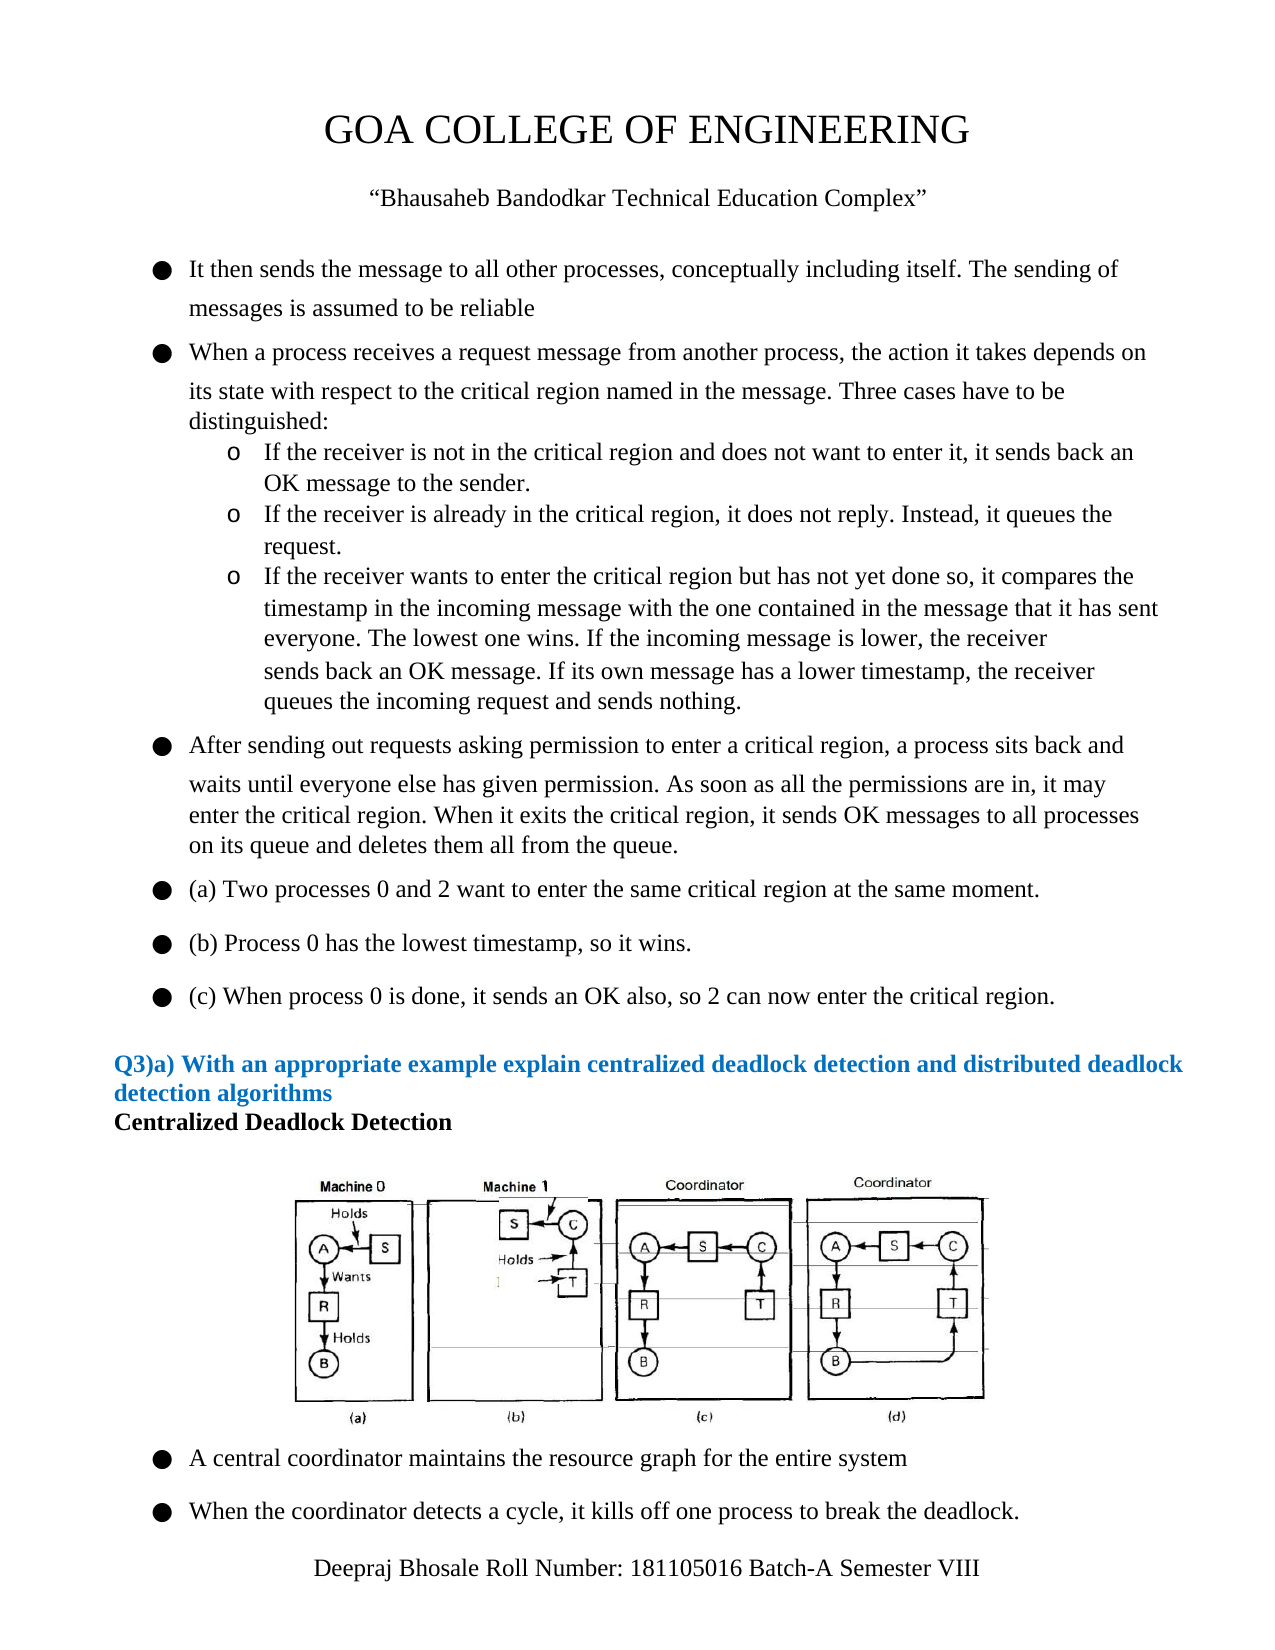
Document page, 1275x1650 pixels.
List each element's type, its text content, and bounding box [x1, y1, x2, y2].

text Centralized Deadlock Detection [113, 1107, 1191, 1135]
list When the coordinator detects a cycle, it kills off one process to break the deadlock. [151, 1483, 1191, 1534]
list A central coordinator maintains the resource graph for the entire system [151, 1176, 1191, 1481]
picture [294, 1177, 989, 1425]
list After sending out requests asking permission to enter a critical region, a process sits back and waits until everyone else has given permission. As soon as all the permissions are in, it may enter the critical region. When it exits the critical region, it sends OK messages to all processes on its queue and deletes them all from the queue. [151, 717, 1160, 858]
subtitle Q3)a) With an appropriate example explain centralized deadlock detection and distributed deadlock detection algorithms [113, 1049, 1191, 1107]
list (a) Two processes 0 and 2 want to enter the same critical region at the same moment. [151, 861, 1191, 912]
text sends back an OK message. If its own message has a lower timestamp, the receiver queues the incoming request and sends nothing. [263, 656, 1120, 715]
list If the receiver is not in the critical region and does not want to enter it, it sends back an OK message to the sender. [226, 437, 1165, 497]
list (b) Process 0 has the lowest timestamp, so it wins. [151, 914, 1191, 965]
list (c) When process 0 is done, it sends an OK also, so 2 can now enter the critical region. [151, 967, 1191, 1018]
list If the receiver is already in the critical region, it does not reply. Instead, it queues the request. [226, 499, 1139, 559]
list If the receiver wants to enter the critical region but has not yet done so, it compares the timestamp in the incoming message with the one contained in the message that it has sent everyone. The lowest one wins. If the incoming message is lower, the receiver [226, 561, 1174, 652]
list When a process receives a request message from another process, the action it takes depends on its state with respect to the critical region named in the message. Three cases have to be distinguished: [151, 324, 1160, 435]
list It then sends the message to all other processes, conceptually including itself. The sending of messages is assumed to be reliable [151, 240, 1146, 321]
